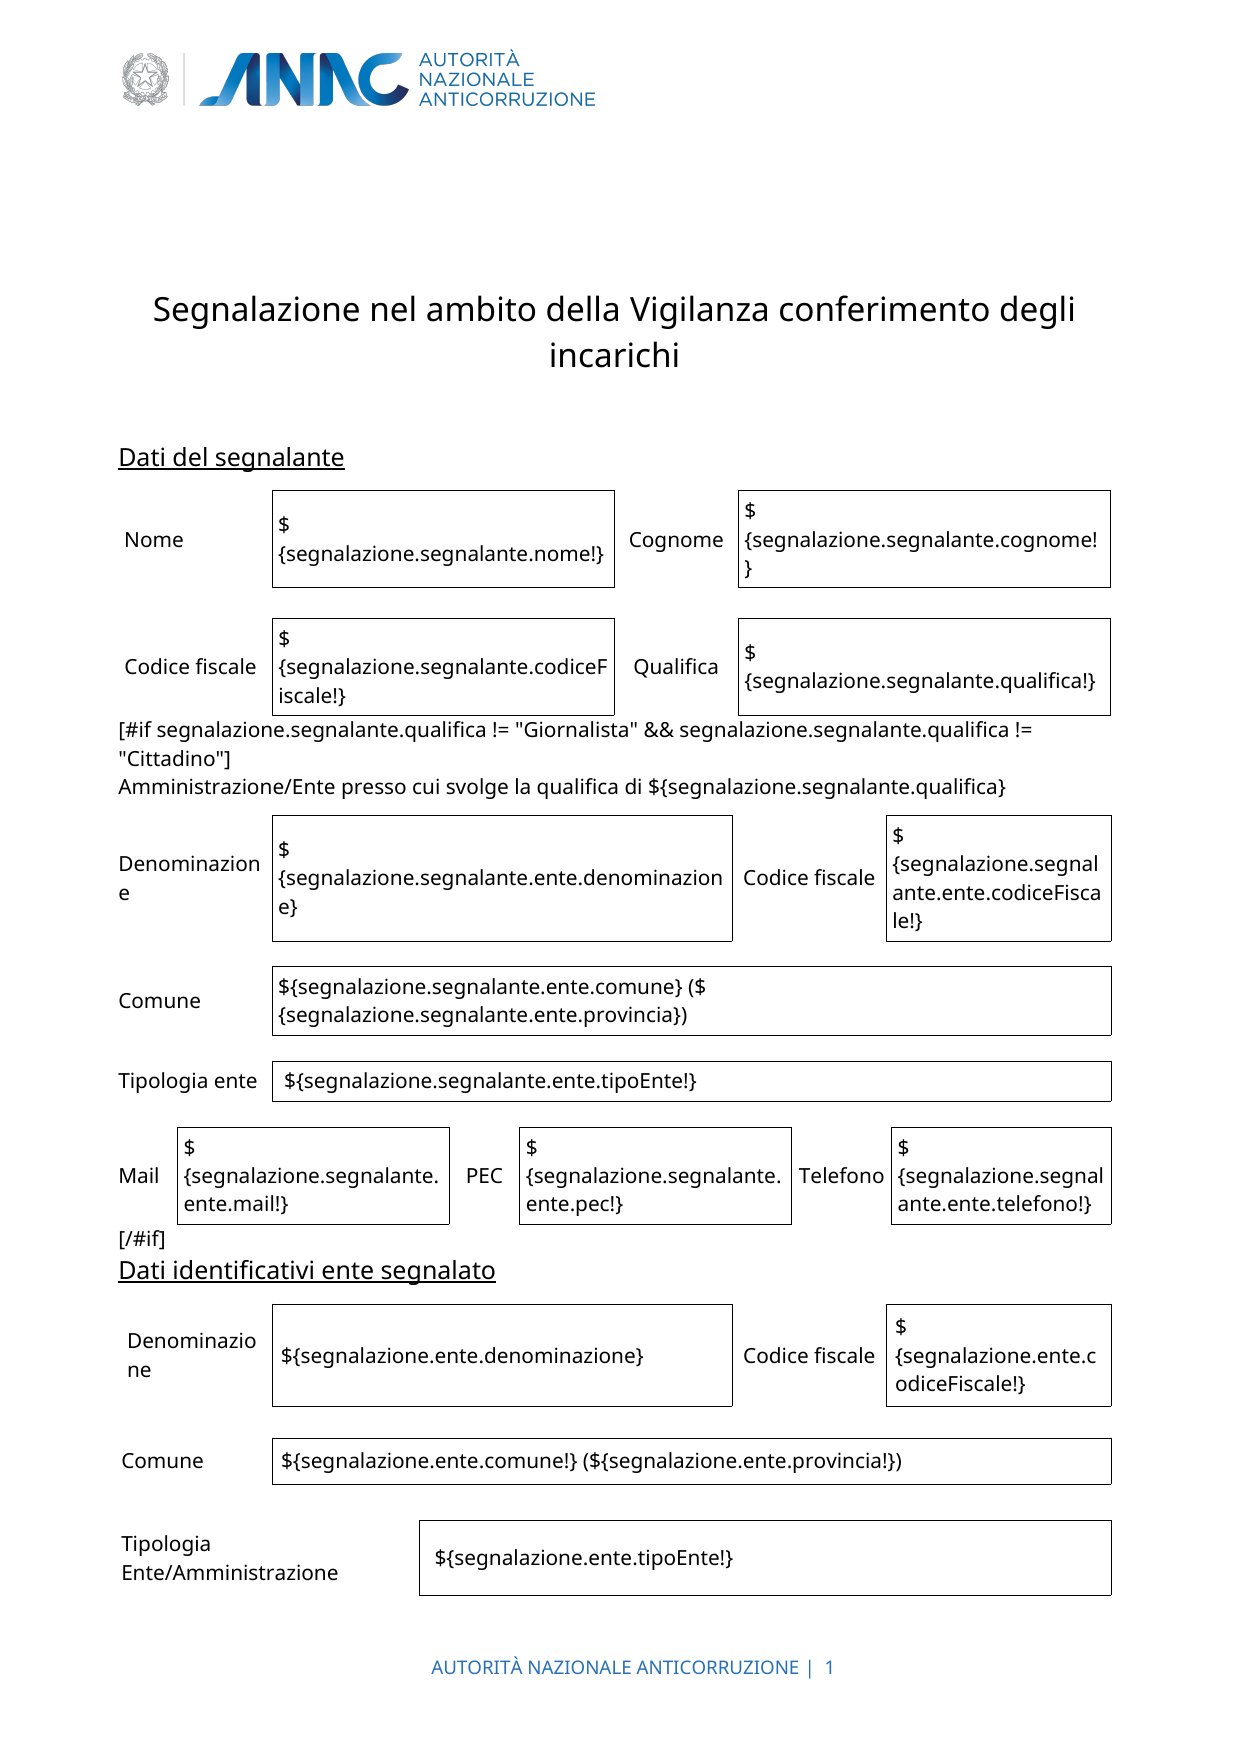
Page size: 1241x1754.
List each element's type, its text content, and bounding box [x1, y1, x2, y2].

table_header ${segnalazione.segnalante.cognome!} [739, 491, 1110, 587]
table_header ${segnalazione.segnalante.codiceFiscale!} [273, 619, 614, 715]
table_header ${segnalazione.segnalante.ente.comune} (${segnalazione.segnalante.ente.provincia}) [273, 967, 1111, 1035]
table_header ${segnalazione.segnalante.ente.tipoEnte!} [273, 1062, 1111, 1101]
text [#if segnalazione.segnalante.qualifica != "Giornalista" && segnalazione.segnalante.qualifica != "Cittadino"] [118, 715, 1111, 772]
table_header Qualifica [615, 618, 738, 715]
table_header ${segnalazione.segnalante.qualifica!} [739, 619, 1110, 715]
text Amministrazione/Ente presso cui svolge la qualifica di ${segnalazione.segnalante.qualifica} [118, 772, 1111, 801]
table_header ${segnalazione.segnalante.nome!} [273, 491, 614, 587]
table_header Comune [118, 1438, 272, 1484]
text Dati identificativi ente segnalato [118, 1252, 1111, 1287]
picture [122, 49, 595, 106]
table_header ${segnalazione.segnalante.ente.telefono!} [892, 1128, 1111, 1224]
text Dati del segnalante [118, 439, 1111, 473]
table_header ${segnalazione.ente.tipoEnte!} [420, 1521, 1111, 1595]
table_header Cognome [615, 490, 738, 587]
table_header ${segnalazione.ente.codiceFiscale!} [887, 1305, 1111, 1406]
table_header ${segnalazione.segnalante.ente.codiceFiscale!} [887, 816, 1111, 941]
text Segnalazione nel ambito della Vigilanza conferimento degli incarichi [118, 286, 1111, 377]
table_header Nome [118, 490, 272, 587]
table_header ${segnalazione.segnalante.ente.mail!} [178, 1128, 449, 1224]
table_header Denominazione [118, 815, 272, 941]
table_header Tipologia ente [118, 1061, 272, 1101]
text [/#if] [118, 1224, 1111, 1252]
table_header Telefono [792, 1127, 891, 1224]
table_header ${segnalazione.ente.comune!} (${segnalazione.ente.provincia!}) [273, 1439, 1111, 1484]
table_header ${segnalazione.ente.denominazione} [273, 1305, 732, 1406]
table_header Codice fiscale [118, 618, 272, 715]
table_header Tipologia Ente/Amministrazione [118, 1520, 419, 1595]
table_header Codice fiscale [733, 1304, 886, 1406]
table_header ${segnalazione.segnalante.ente.pec!} [520, 1128, 791, 1224]
table_header Comune [118, 966, 272, 1035]
table_header PEC [450, 1127, 519, 1224]
table_header Codice fiscale [733, 815, 886, 941]
table_header Denominazione [118, 1304, 272, 1406]
table_header Mail [118, 1127, 177, 1224]
table_header ${segnalazione.segnalante.ente.denominazione} [273, 816, 732, 941]
